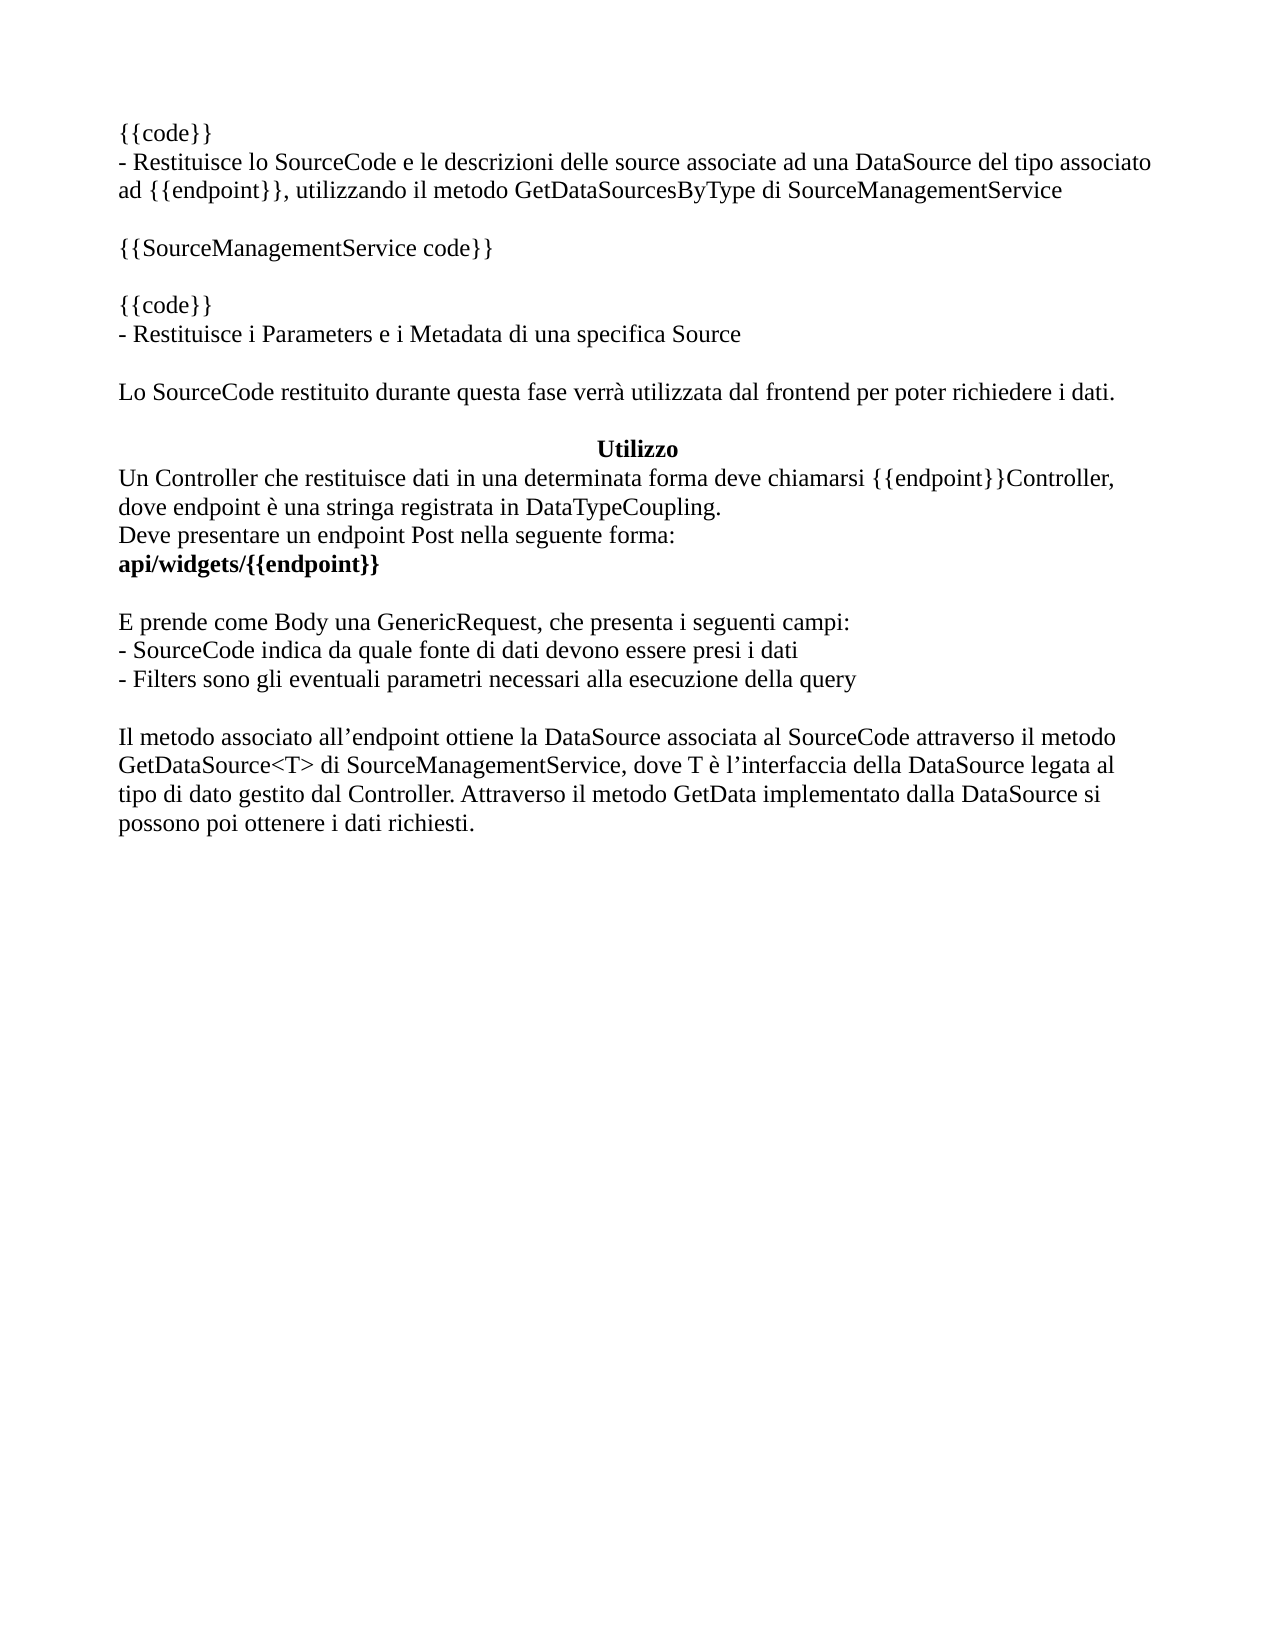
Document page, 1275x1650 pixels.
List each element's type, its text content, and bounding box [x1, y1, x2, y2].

text Un Controller che restituisce dati in una determinata forma deve chiamarsi {{endpoint}}Controller, dove endpoint è una stringa registrata in DataTypeCoupling. [118, 463, 1157, 521]
text {{code}} [118, 118, 1157, 147]
text - SourceCode indica da quale fonte di dati devono essere presi i dati [118, 636, 1157, 664]
text - Filters sono gli eventuali parametri necessari alla esecuzione della query [118, 664, 1157, 693]
text Deve presentare un endpoint Post nella seguente forma: [118, 521, 1157, 549]
text {{code}} [118, 291, 1157, 319]
text Il metodo associato all’endpoint ottiene la DataSource associata al SourceCode attraverso il metodo GetDataSource<T> di SourceManagementService, dove T è l’interfaccia della DataSource legata al tipo di dato gestito dal Controller. Attraverso il metodo GetData implementato dalla DataSource si possono poi ottenere i dati richiesti. [118, 722, 1157, 837]
text - Restituisce lo SourceCode e le descrizioni delle source associate ad una DataSource del tipo associato ad {{endpoint}}, utilizzando il metodo GetDataSourcesByType di SourceManagementService [118, 147, 1157, 204]
text - Restituisce i Parameters e i Metadata di una specifica Source [118, 319, 1157, 348]
text E prende come Body una GenericRequest, che presenta i seguenti campi: [118, 607, 1157, 636]
text api/widgets/{{endpoint}} [118, 549, 1157, 578]
text Utilizzo [118, 434, 1157, 463]
text Lo SourceCode restituito durante questa fase verrà utilizzata dal frontend per poter richiedere i dati. [118, 377, 1157, 406]
text {{SourceManagementService code}} [118, 233, 1157, 262]
